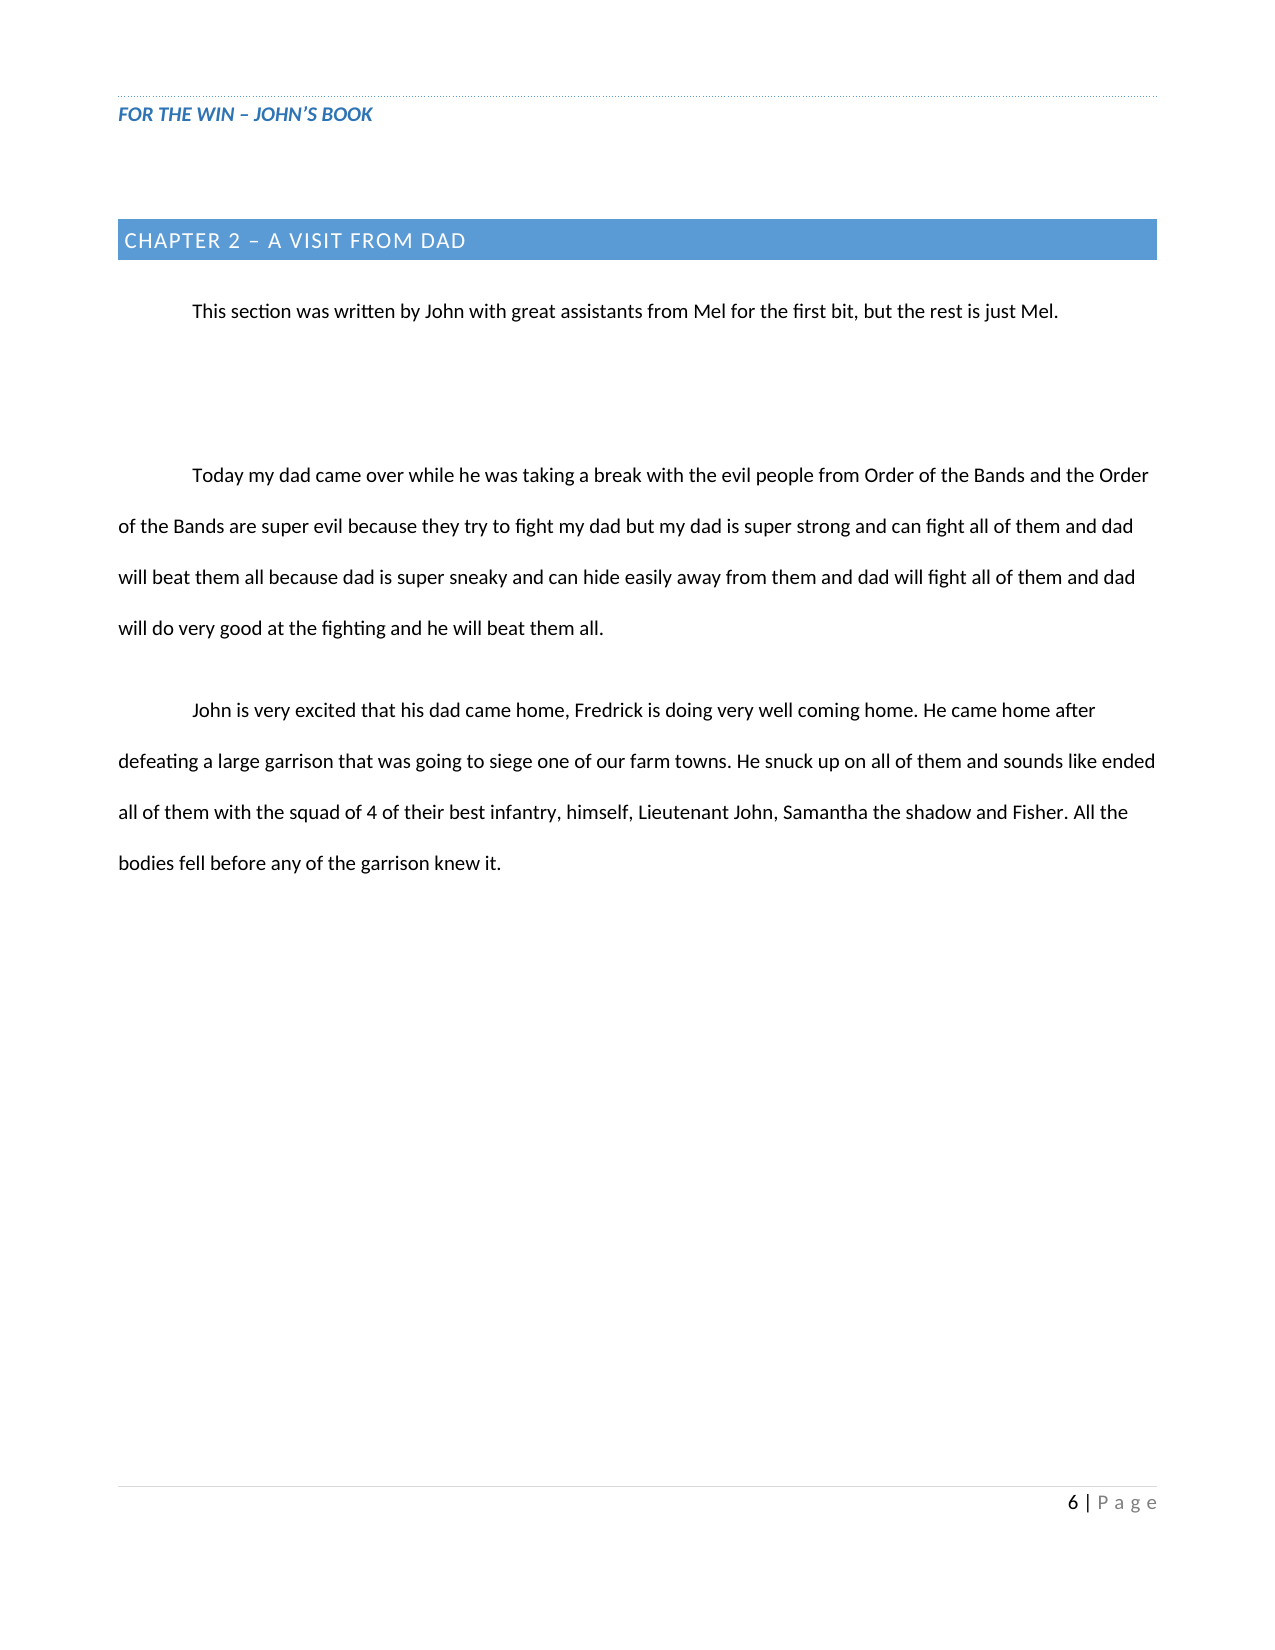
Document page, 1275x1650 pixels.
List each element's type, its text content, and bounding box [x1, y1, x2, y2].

text This section was written by John with great assistants from Mel for the first bit, but the rest is just Mel. [118, 298, 1157, 324]
text Today my dad came over while he was taking a break with the evil people from Order of the Bands and the Order of the Bands are super evil because they try to fight my dad but my dad is super strong and can fight all of them and dad will beat them all because dad is super sneaky and can hide easily away from them and dad will fight all of them and dad will do very good at the fighting and he will beat them all. [118, 463, 1157, 641]
subtitle Chapter 2 – A visit from Dad [124, 226, 1151, 254]
text John is very excited that his dad came home, Fredrick is doing very well coming home. He came home after defeating a large garrison that was going to siege one of our farm towns. He snuck up on all of them and sounds like ended all of them with the squad of 4 of their best infantry, himself, Lieutenant John, Samantha the shadow and Fisher. All the bodies fell before any of the garrison knew it. [118, 697, 1157, 875]
